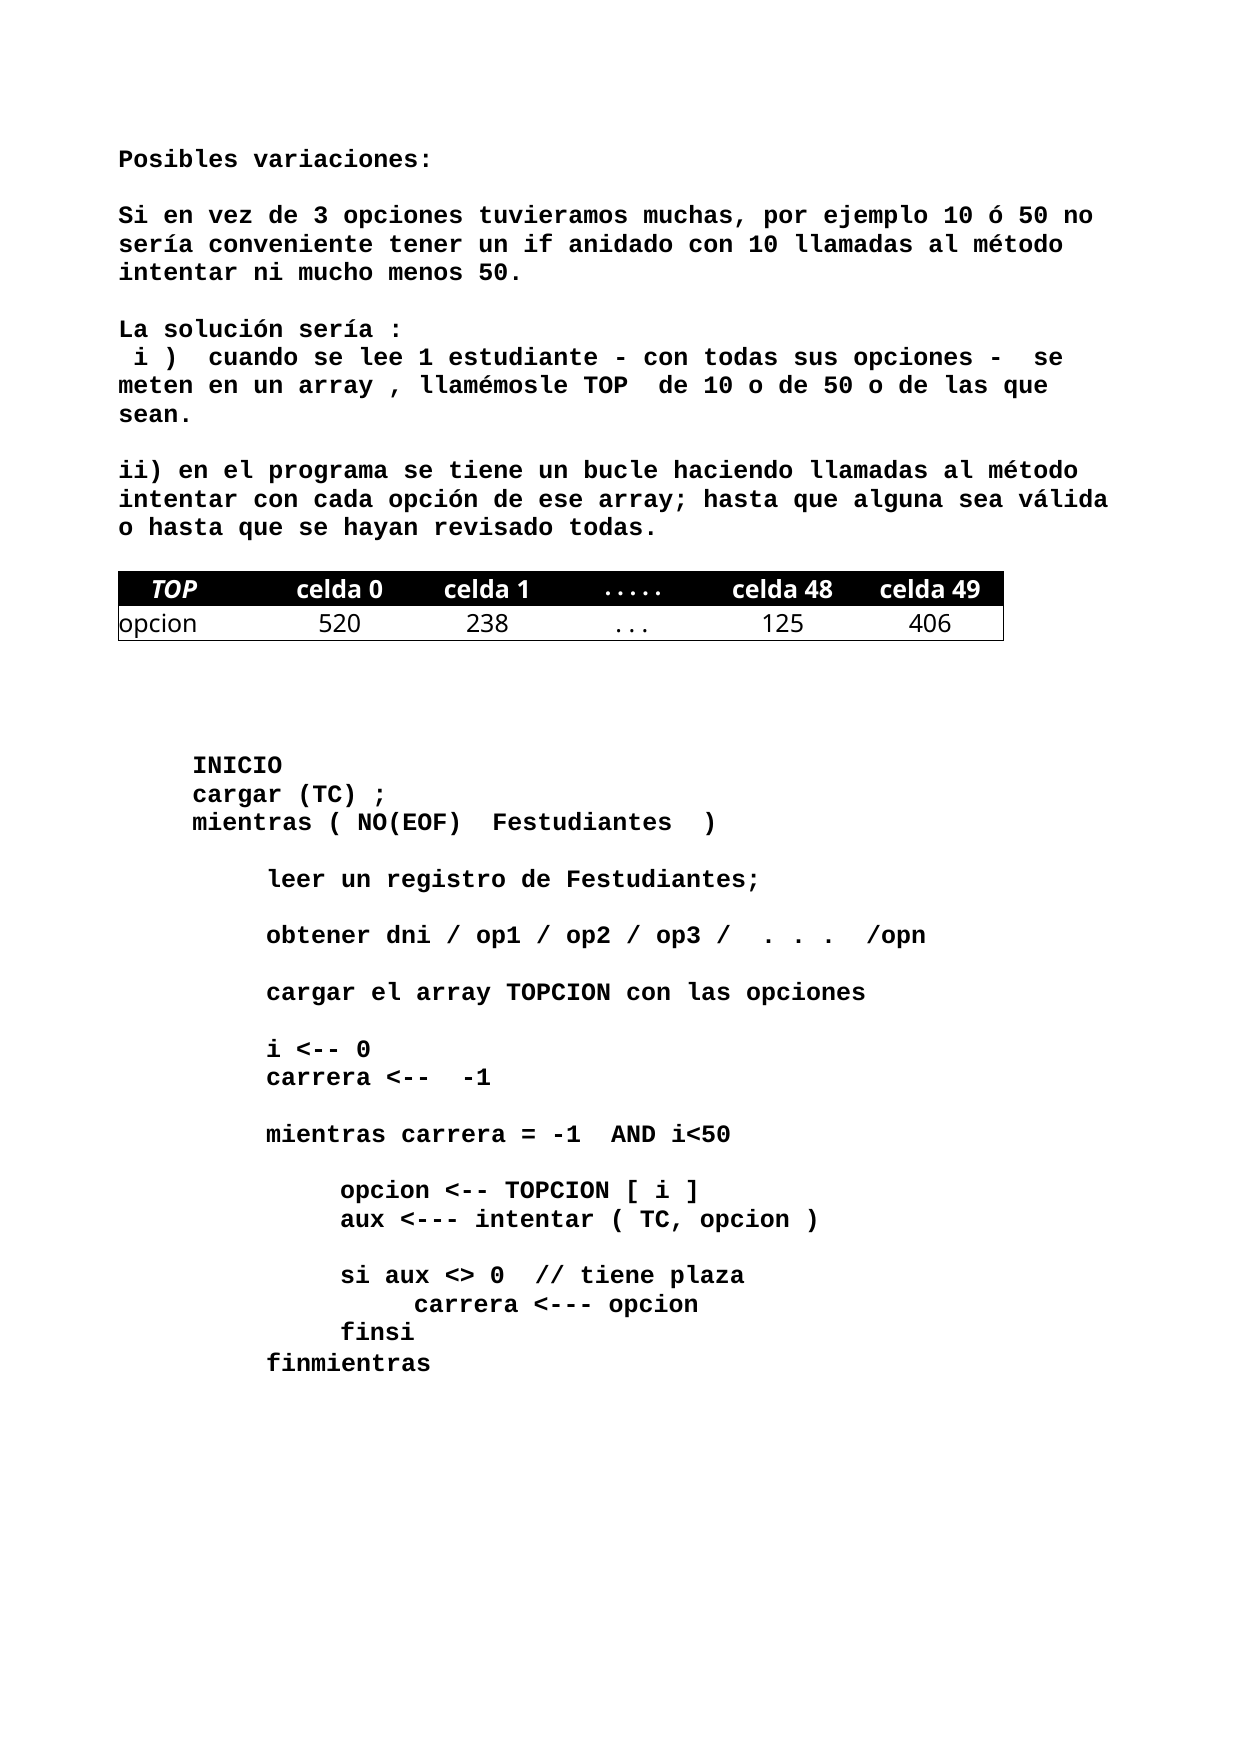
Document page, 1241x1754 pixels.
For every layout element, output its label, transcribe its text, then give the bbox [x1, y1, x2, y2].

table_cell 238 [413, 606, 561, 640]
table_cell opcion [119, 606, 266, 640]
text mientras ( NO(EOF) Festudiantes ) [118, 810, 1122, 838]
text opcion <-- TOPCION [ i ] [118, 1178, 1122, 1206]
text ii) en el programa se tiene un bucle haciendo llamadas al método intentar con cada opción de ese array; hasta que alguna sea válida o hasta que se hayan revisado todas. [118, 458, 1122, 543]
table_header celda 0 [266, 572, 413, 606]
text cargar (TC) ; [118, 781, 1122, 810]
text Si en vez de 3 opciones tuvieramos muchas, por ejemplo 10 ó 50 no sería conveniente tener un if anidado con 10 llamadas al método intentar ni mucho menos 50. [118, 203, 1122, 288]
text i ) cuando se lee 1 estudiante - con todas sus opciones - se meten en un array , llamémosle TOP de 10 o de 50 o de las que sean. [118, 345, 1122, 430]
text finmientras [118, 1348, 1122, 1379]
text La solución sería : [118, 316, 1122, 345]
table_cell 125 [709, 606, 856, 640]
table_header celda 49 [856, 572, 1003, 606]
text aux <--- intentar ( TC, opcion ) [118, 1206, 1122, 1235]
text finsi [118, 1320, 1122, 1348]
text si aux <> 0 // tiene plaza [118, 1263, 1122, 1291]
table_header celda 1 [413, 572, 561, 606]
text mientras carrera = -1 AND i<50 [118, 1121, 1122, 1150]
table_header TOP [119, 572, 266, 606]
text carrera <-- -1 [118, 1065, 1122, 1093]
table_cell 406 [856, 606, 1003, 640]
text obtener dni / op1 / op2 / op3 / . . . /opn [118, 923, 1122, 951]
text leer un registro de Festudiantes; [118, 866, 1122, 895]
table_cell 520 [266, 606, 413, 640]
text cargar el array TOPCION con las opciones [118, 980, 1122, 1008]
table_header celda 48 [709, 572, 856, 606]
table_cell . . . [561, 606, 709, 640]
text carrera <--- opcion [118, 1291, 1122, 1320]
text Posibles variaciones: [118, 146, 1122, 175]
text i <-- 0 [118, 1036, 1122, 1065]
table_header . . . . . [561, 572, 709, 606]
text INICIO [118, 753, 1122, 781]
